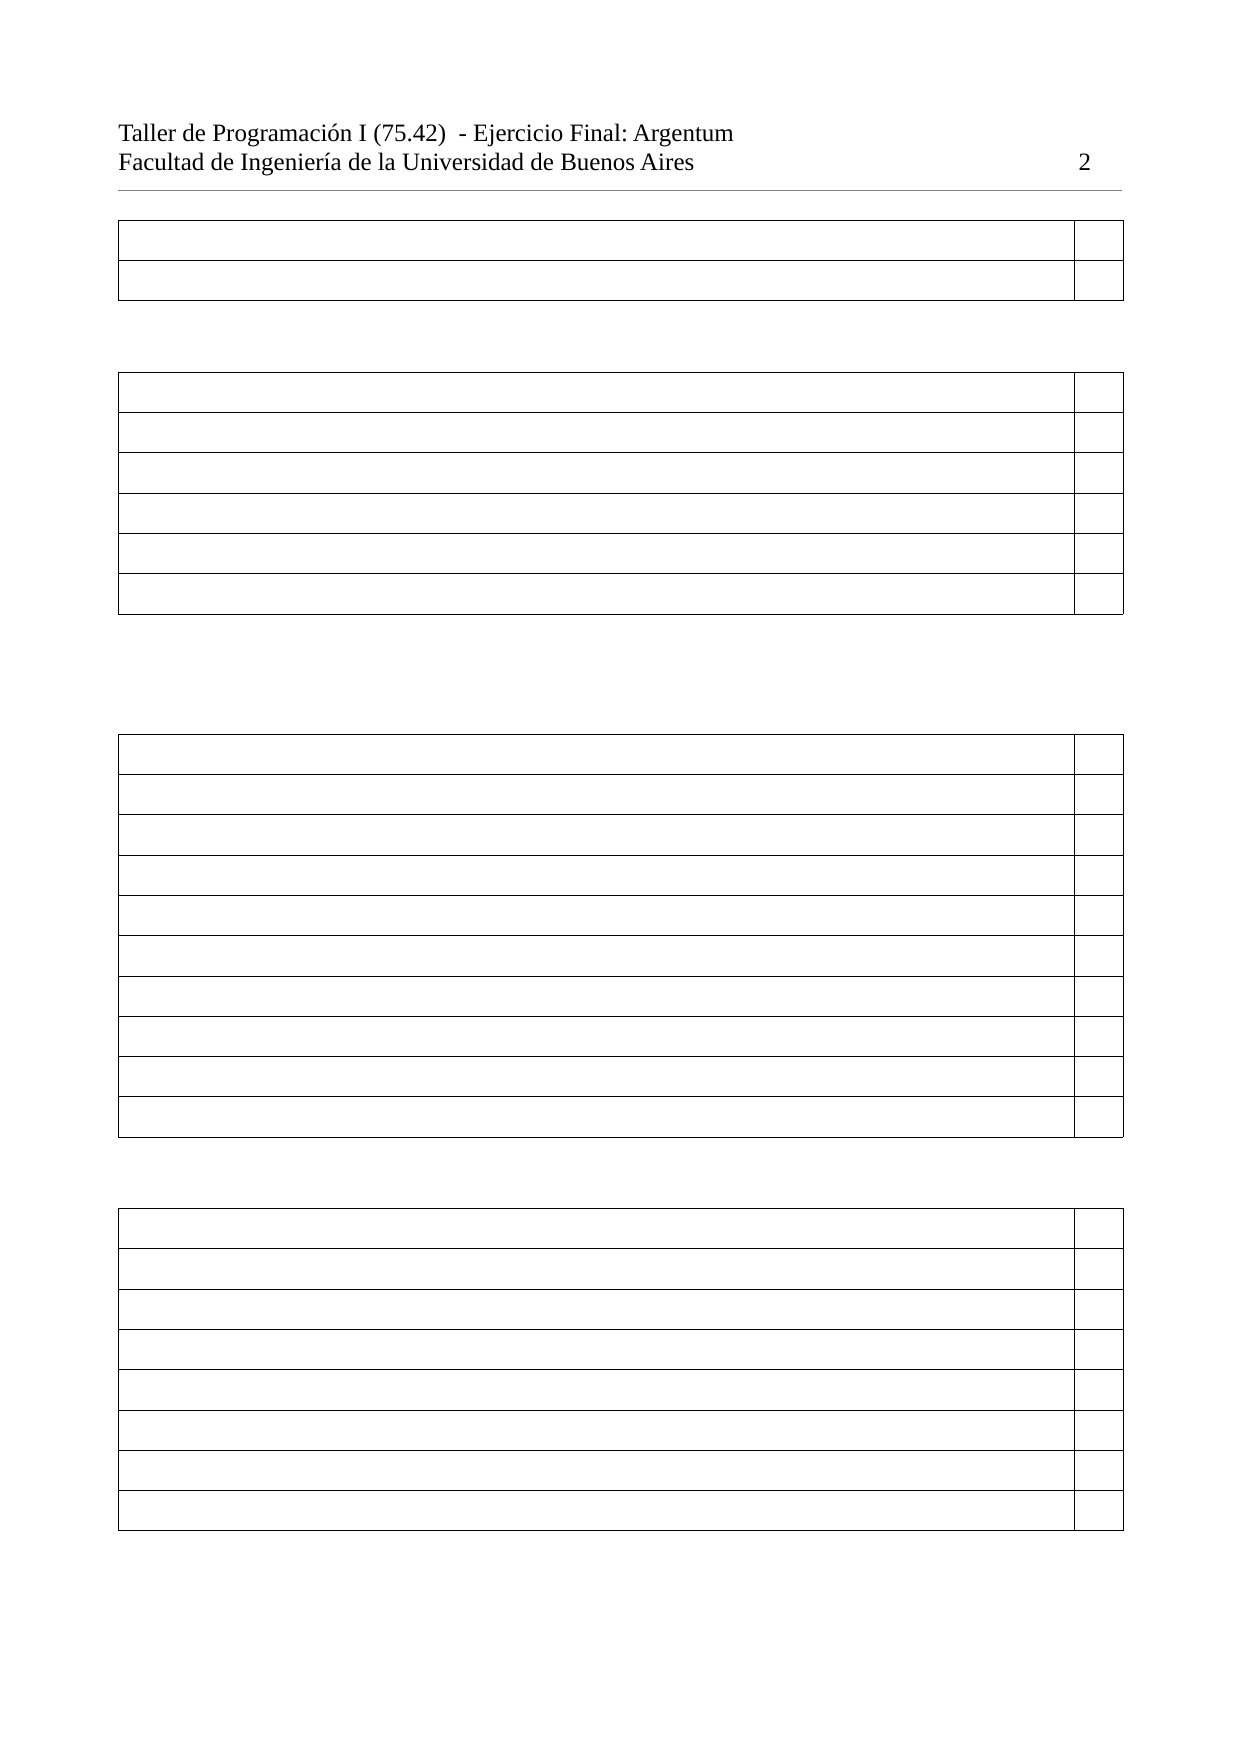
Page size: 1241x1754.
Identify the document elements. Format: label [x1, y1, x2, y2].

table_cell [119, 574, 1074, 613]
table_cell [1075, 1411, 1123, 1450]
table_cell [119, 856, 1074, 895]
table_cell [1075, 1057, 1123, 1096]
table_cell [1075, 1491, 1123, 1530]
table_cell [1075, 453, 1123, 492]
table_cell [119, 1330, 1074, 1369]
table_cell [1075, 1451, 1123, 1490]
table_cell [119, 1491, 1074, 1530]
table_cell [1075, 261, 1123, 300]
table_cell [119, 1290, 1074, 1329]
table_cell [119, 896, 1074, 935]
table_cell [1075, 856, 1123, 895]
table_cell [119, 1017, 1074, 1056]
table_cell [119, 453, 1074, 492]
table_cell [1075, 1330, 1123, 1369]
table_cell [119, 1451, 1074, 1490]
table_cell [1075, 815, 1123, 854]
table_cell [1075, 1249, 1123, 1288]
table_cell [1075, 534, 1123, 573]
table_cell [1075, 977, 1123, 1016]
table_header [119, 373, 1074, 412]
table_cell [1075, 896, 1123, 935]
table_header [1075, 735, 1123, 774]
table_cell [1075, 574, 1123, 613]
table_cell [119, 261, 1074, 300]
table_cell [119, 1097, 1074, 1137]
table_cell [119, 1370, 1074, 1409]
table_cell [119, 1057, 1074, 1096]
table_cell [119, 1411, 1074, 1450]
table_cell [119, 815, 1074, 854]
table_cell [119, 977, 1074, 1016]
table_cell [1075, 775, 1123, 814]
table_cell [119, 221, 1074, 260]
table_cell [1075, 1370, 1123, 1409]
table_cell [1075, 1290, 1123, 1329]
table_cell [119, 534, 1074, 573]
table_header [1075, 1209, 1123, 1248]
table_cell [1075, 936, 1123, 976]
table_header [119, 1209, 1074, 1248]
table_cell [1075, 1017, 1123, 1056]
table_cell [119, 1249, 1074, 1288]
table_cell [119, 494, 1074, 533]
table_cell [1075, 221, 1123, 260]
table_header [119, 735, 1074, 774]
table_cell [1075, 494, 1123, 533]
table_cell [119, 936, 1074, 976]
table_cell [119, 775, 1074, 814]
table_cell [119, 413, 1074, 452]
table_header [1075, 373, 1123, 412]
table_cell [1075, 413, 1123, 452]
table_cell [1075, 1097, 1123, 1137]
